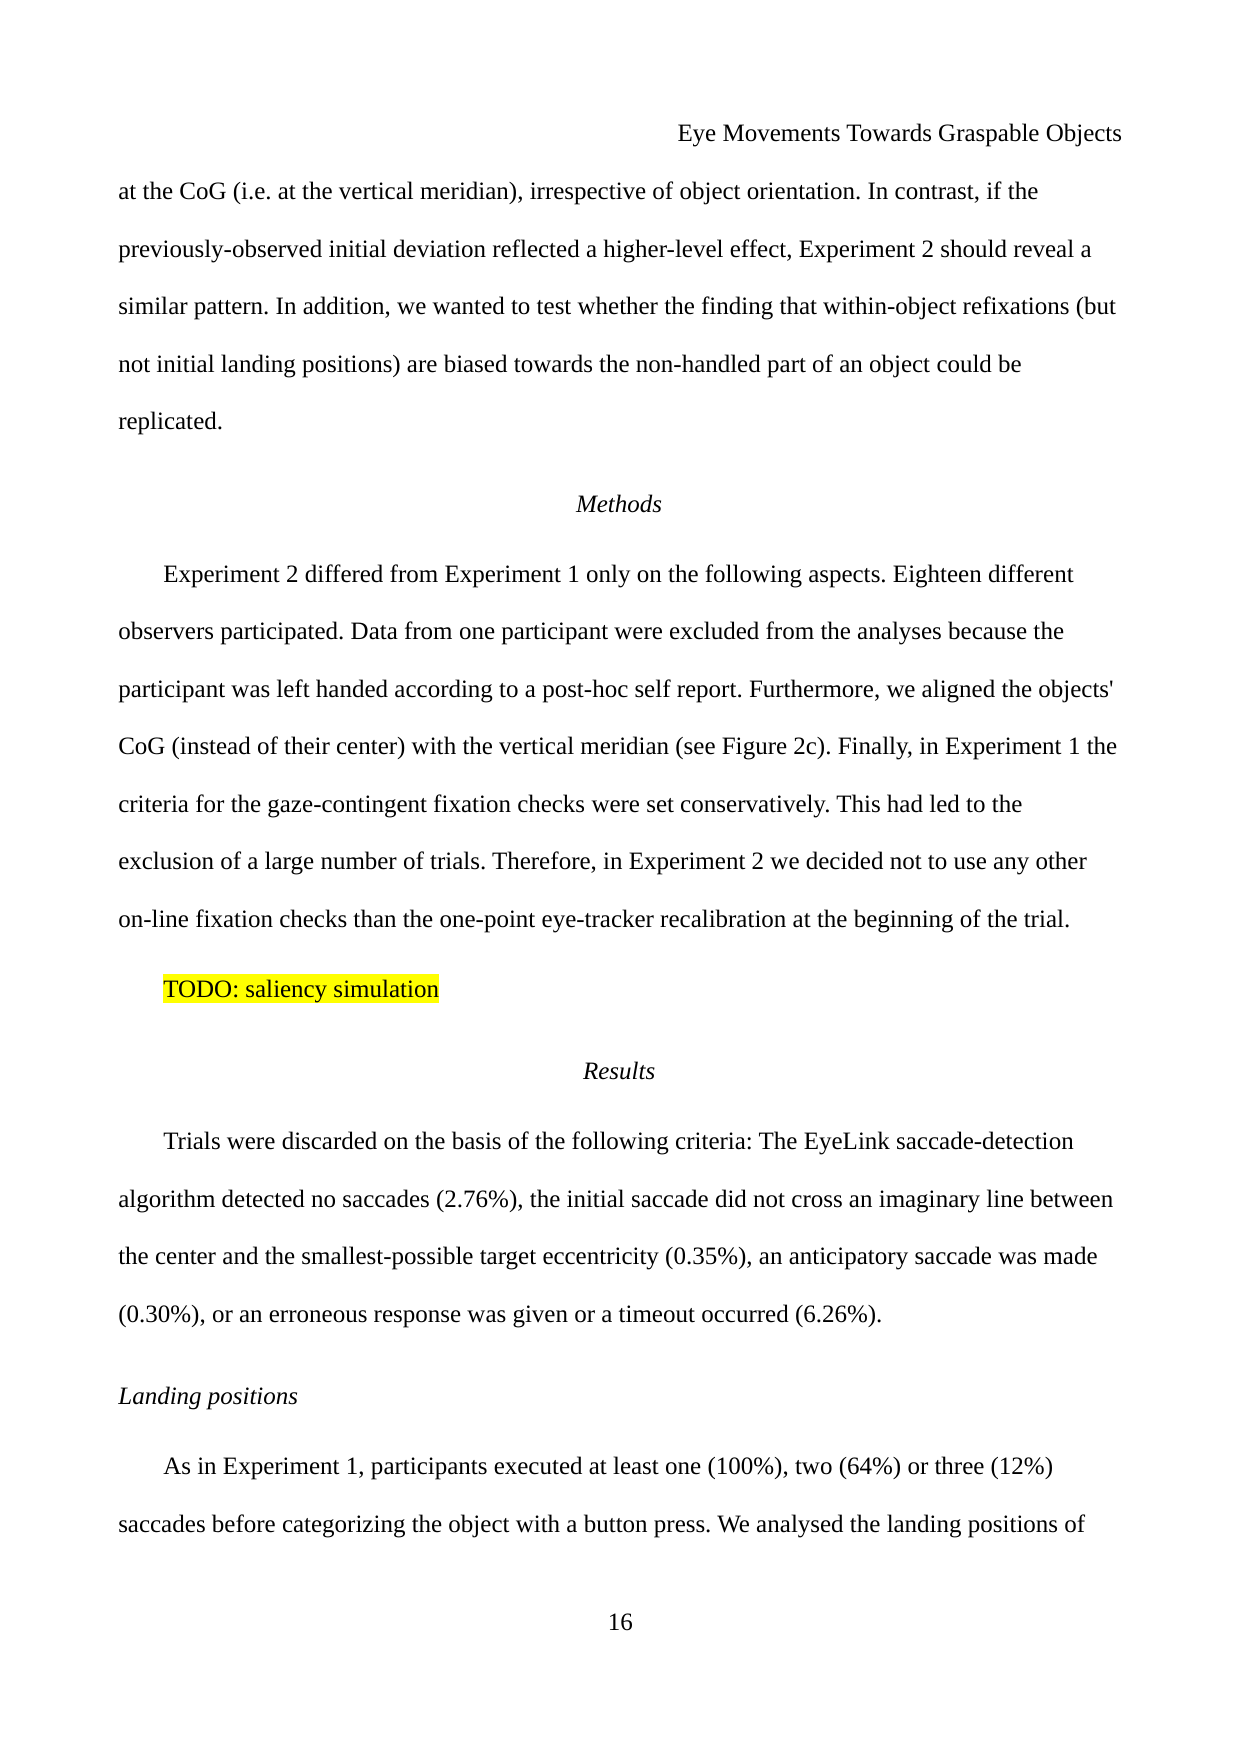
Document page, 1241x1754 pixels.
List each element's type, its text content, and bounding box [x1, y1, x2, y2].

text Experiment 2 differed from Experiment 1 only on the following aspects. Eighteen different observers participated. Data from one participant were excluded from the analyses because the participant was left handed according to a post-hoc self report. Furthermore, we aligned the objects' CoG (instead of their center) with the vertical meridian (see Figure 2c). Finally, in Experiment 1 the criteria for the gaze-contingent fixation checks were set conservatively. This had led to the exclusion of a large number of trials. Therefore, in Experiment 2 we decided not to use any other on-line fixation checks than the one-point eye-tracker recalibration at the beginning of the trial. [118, 559, 1122, 933]
subtitle Methods [118, 489, 1122, 518]
subtitle Results [118, 1056, 1122, 1085]
text Trials were discarded on the basis of the following criteria: The EyeLink saccade-detection algorithm detected no saccades (2.76%), the initial saccade did not cross an imaginary line between the center and the smallest-possible target eccentricity (0.35%), an anticipatory saccade was made (0.30%), or an erroneous response was given or a timeout occurred (6.26%). [118, 1126, 1122, 1328]
subtitle Landing positions [118, 1381, 1122, 1410]
text As in Experiment 1, participants executed at least one (100%), two (64%) or three (12%) saccades before categorizing the object with a button press. We analysed the landing positions of [118, 1451, 1122, 1538]
text TODO: saliency simulation [118, 974, 1122, 1003]
text at the CoG (i.e. at the vertical meridian), irrespective of object orientation. In contrast, if the previously-observed initial deviation reflected a higher-level effect, Experiment 2 should reveal a similar pattern. In addition, we wanted to test whether the finding that within-object refixations (but not initial landing positions) are biased towards the non-handled part of an object could be replicated. [118, 176, 1122, 435]
